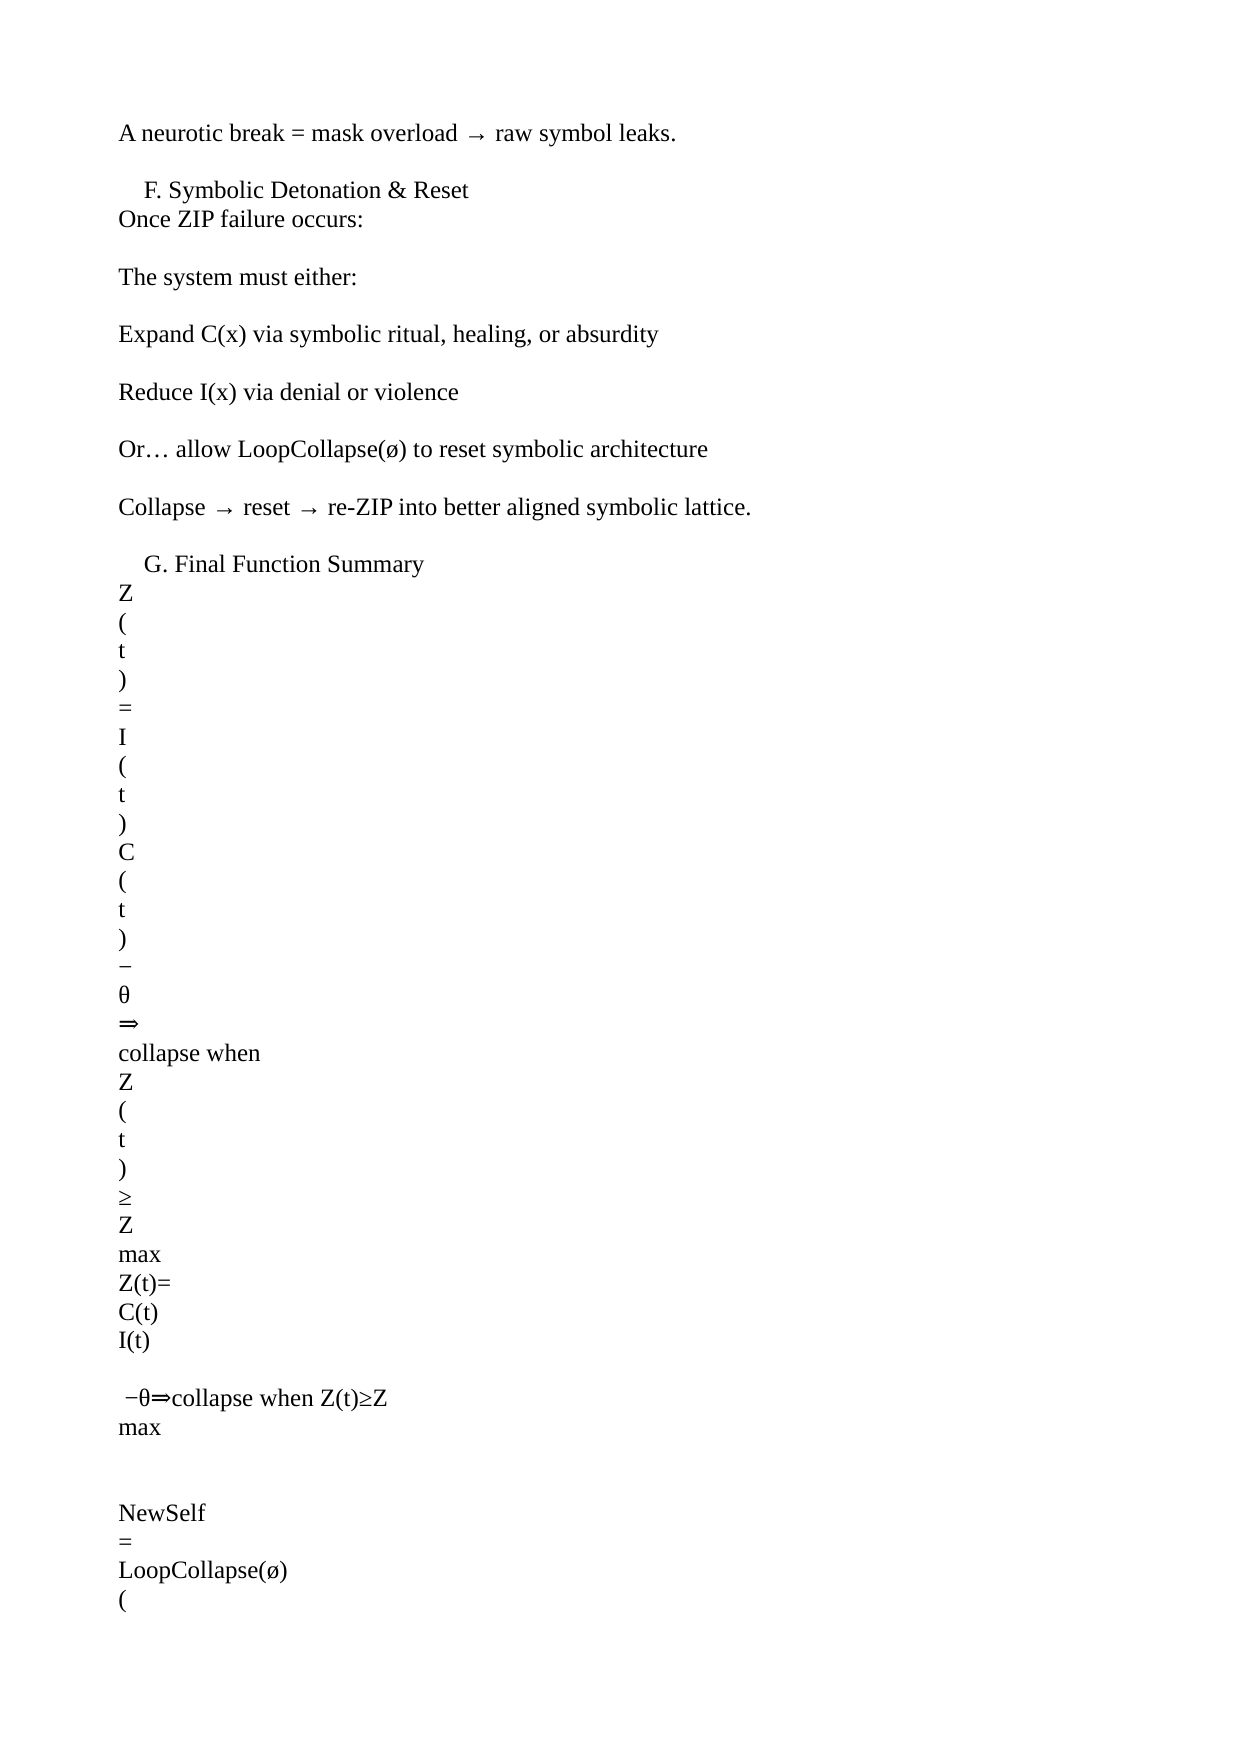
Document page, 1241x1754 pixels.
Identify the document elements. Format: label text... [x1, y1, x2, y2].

text Z [118, 1211, 1122, 1239]
text A neurotic break = mask overload → raw symbol leaks. [118, 118, 1122, 147]
text C(t) [118, 1297, 1122, 1326]
text max [118, 1239, 1122, 1268]
text ⇒ [118, 1009, 1122, 1038]
text Expand C(x) via symbolic ritual, healing, or absurdity [118, 319, 1122, 348]
text ) [118, 923, 1122, 952]
text ) [118, 664, 1122, 693]
text Collapse → reset → re-ZIP into better aligned symbolic lattice. [118, 492, 1122, 521]
text NewSelf [118, 1498, 1122, 1527]
text C [118, 837, 1122, 866]
text Once ZIP failure occurs: [118, 204, 1122, 233]
text 🔂 G. Final Function Summary [118, 549, 1122, 578]
text ( [118, 1584, 1122, 1613]
text Reduce I(x) via denial or violence [118, 377, 1122, 406]
text t [118, 894, 1122, 923]
text ​ [118, 1354, 1122, 1383]
text collapse when [118, 1038, 1122, 1067]
text ( [118, 751, 1122, 779]
text LoopCollapse(ø) [118, 1556, 1122, 1584]
text = [118, 693, 1122, 722]
text −θ⇒collapse when Z(t)≥Z [118, 1383, 1122, 1412]
text I [118, 722, 1122, 751]
text − [118, 952, 1122, 981]
text θ [118, 981, 1122, 1009]
text t [118, 636, 1122, 664]
text Z [118, 578, 1122, 607]
text t [118, 1124, 1122, 1153]
text Or… allow LoopCollapse(ø) to reset symbolic architecture [118, 434, 1122, 463]
text ≥ [118, 1182, 1122, 1211]
text = [118, 1527, 1122, 1556]
text ) [118, 808, 1122, 837]
text 💥 F. Symbolic Detonation & Reset [118, 176, 1122, 204]
text ​ [118, 1441, 1122, 1469]
text ( [118, 1096, 1122, 1124]
text The system must either: [118, 262, 1122, 291]
text max [118, 1412, 1122, 1441]
text I(t) [118, 1326, 1122, 1354]
text t [118, 779, 1122, 808]
text ( [118, 866, 1122, 894]
text ) [118, 1153, 1122, 1182]
text Z [118, 1067, 1122, 1096]
text ( [118, 607, 1122, 636]
text Z(t)= [118, 1268, 1122, 1297]
